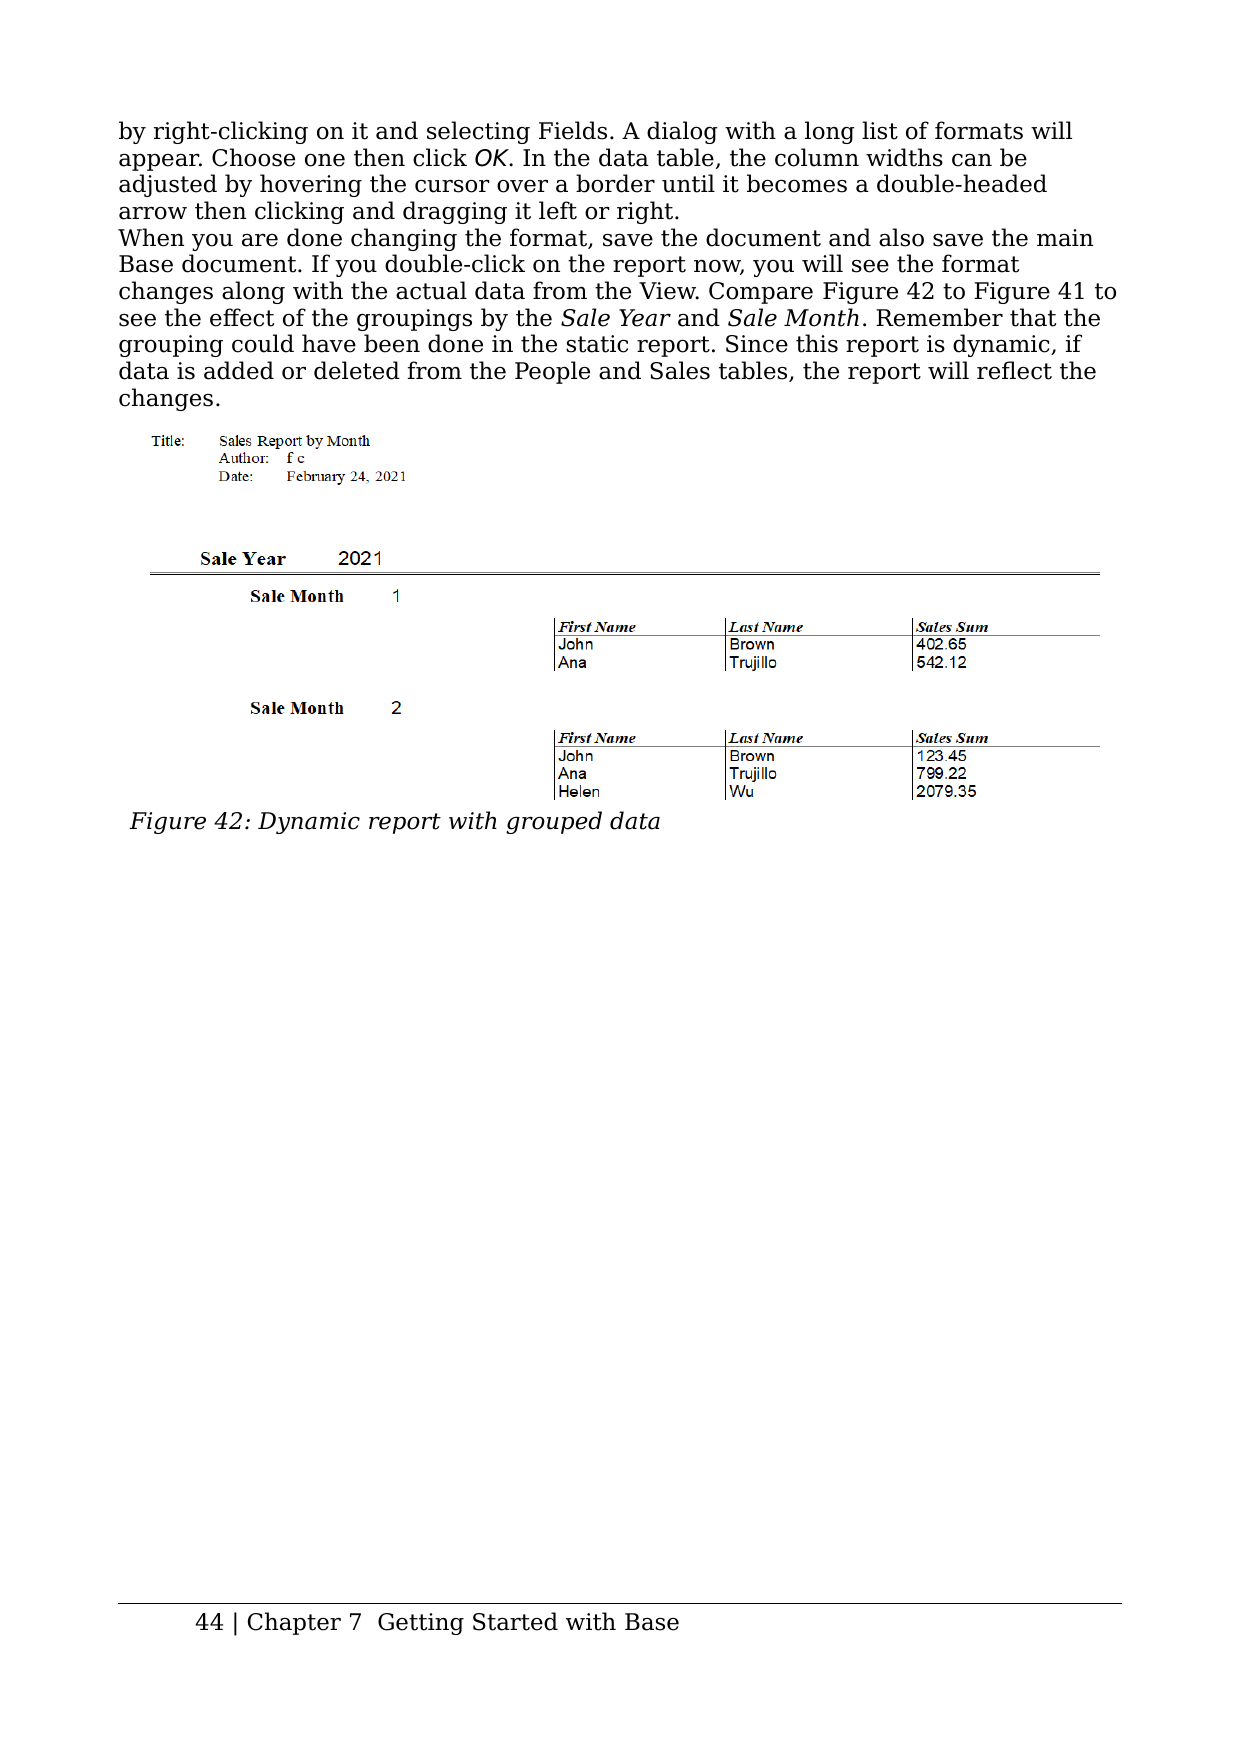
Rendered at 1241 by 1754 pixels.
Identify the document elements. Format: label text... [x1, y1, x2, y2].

text When you are done changing the format, save the document and also save the main Base document. If you double-click on the report now, you will see the format changes along with the actual data from the View. Compare Figure 42 to Figure 41 to see the effect of the groupings by the Sale Year and Sale Month. Remember that the grouping could have been done in the static report. Since this report is dynamic, if data is added or deleted from the People and Sales tables, the report will reflect the changes. [118, 225, 1122, 411]
text by right-clicking on it and selecting Fields. A dialog with a long list of formats will appear. Choose one then click OK. In the data table, the column widths can be adjusted by hovering the cursor over a border until it becomes a double-headed arrow then clicking and dragging it left or right. [118, 118, 1122, 225]
picture [135, 423, 1105, 809]
text Figure 42: Dynamic report with grouped data [130, 424, 1110, 835]
